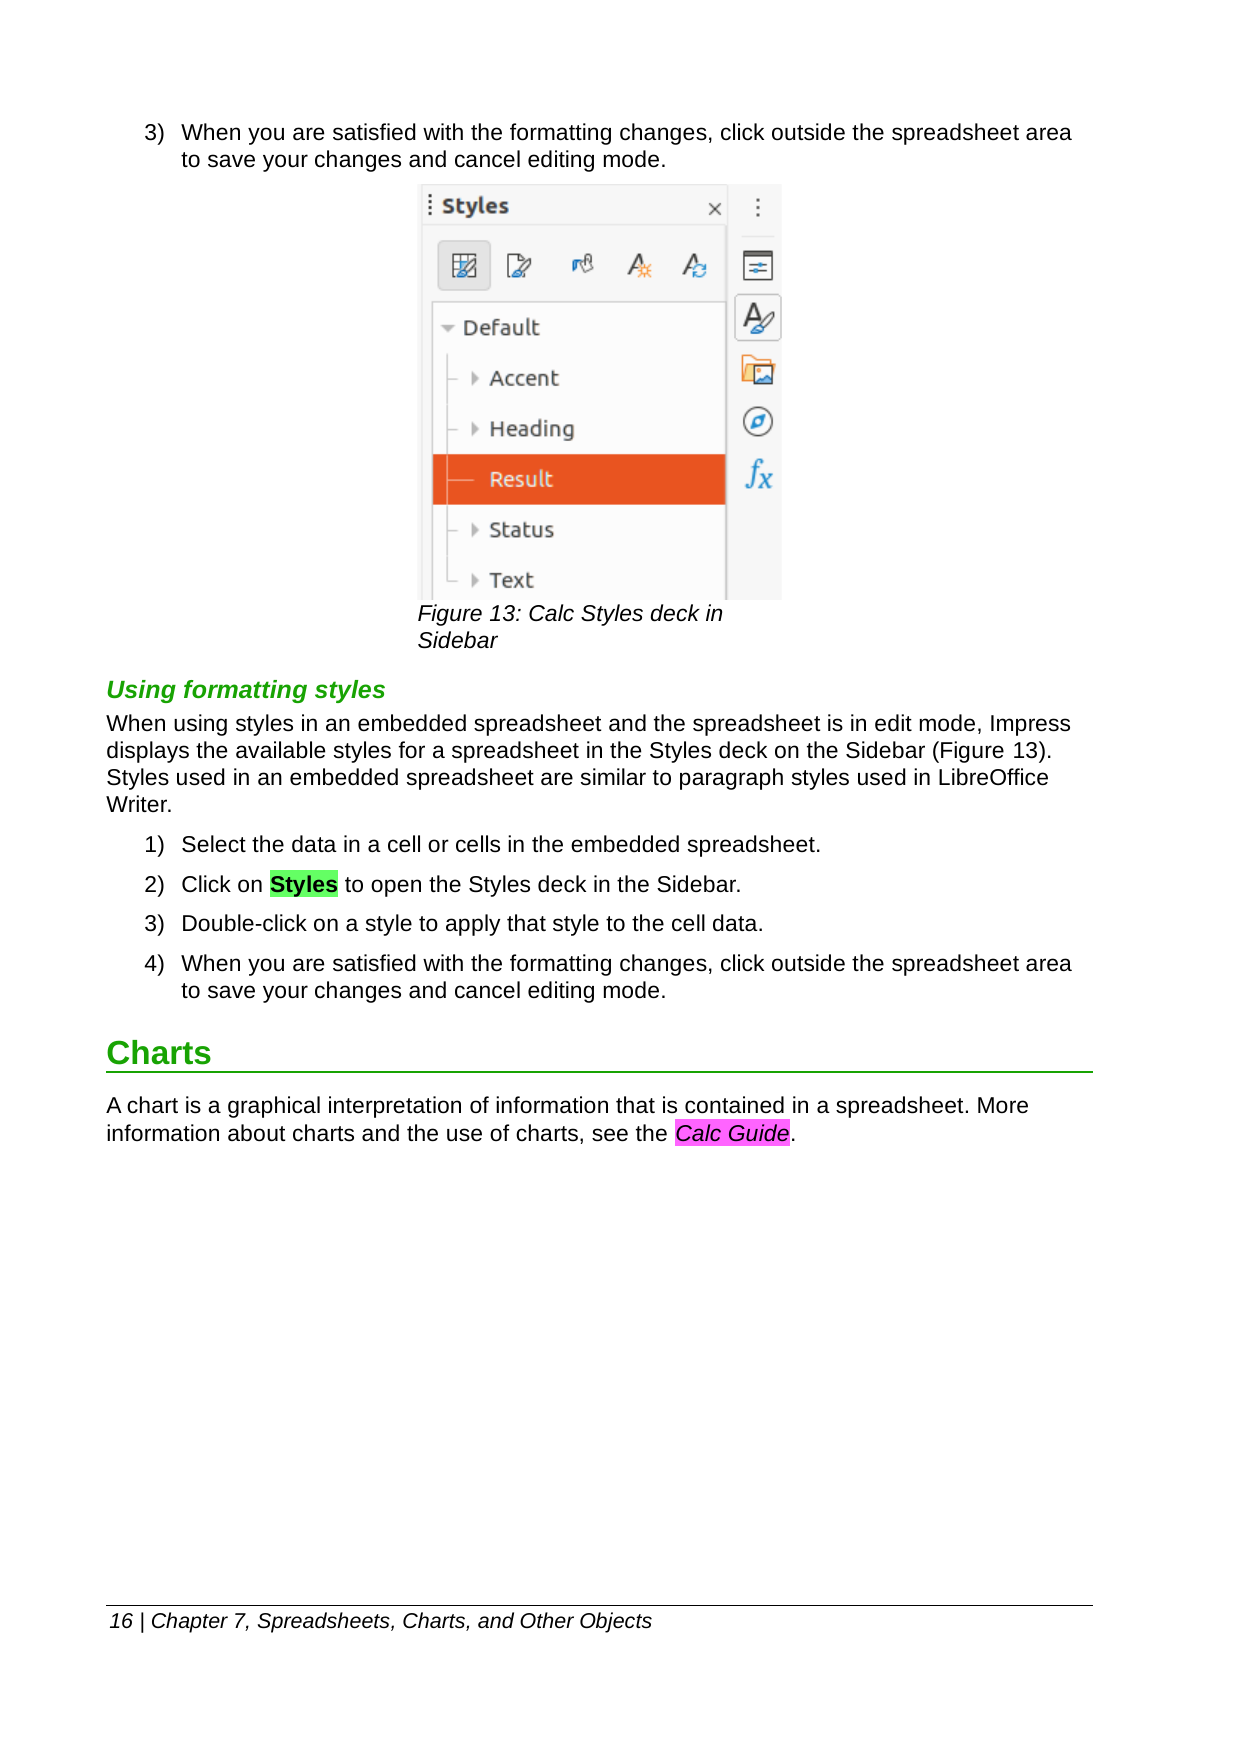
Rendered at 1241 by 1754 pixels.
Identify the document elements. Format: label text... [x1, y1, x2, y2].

subtitle Using formatting styles [106, 674, 1093, 704]
list When you are satisfied with the formatting changes, click outside the spreadsheet area to save your changes and cancel editing mode. [164, 949, 1093, 1003]
list Click on Styles to open the Styles deck in the Sidebar. [164, 870, 270, 897]
subtitle Charts [106, 1032, 1093, 1071]
text When using styles in an embedded spreadsheet and the spreadsheet is in edit mode, Impress displays the available styles for a spreadsheet in the Styles deck on the Sidebar (Figure 13). Styles used in an embedded spreadsheet are similar to paragraph styles used in LibreOffice Writer. [106, 709, 1093, 818]
list Double-click on a style to apply that style to the cell data. [164, 909, 1093, 937]
list Click on Styles to open the Styles deck in the Sidebar. [338, 870, 1093, 897]
list Select the data in a cell or cells in the embedded spreadsheet. [164, 830, 1093, 857]
text Figure 13: Calc Styles deck in Sidebar [417, 600, 782, 654]
picture [417, 184, 782, 600]
text A chart is a graphical interpretation of information that is contained in a spreadsheet. More information about charts and the use of charts, see the Calc Guide. [106, 1092, 1093, 1146]
list When you are satisfied with the formatting changes, click outside the spreadsheet area to save your changes and cancel editing mode. [164, 118, 1093, 172]
